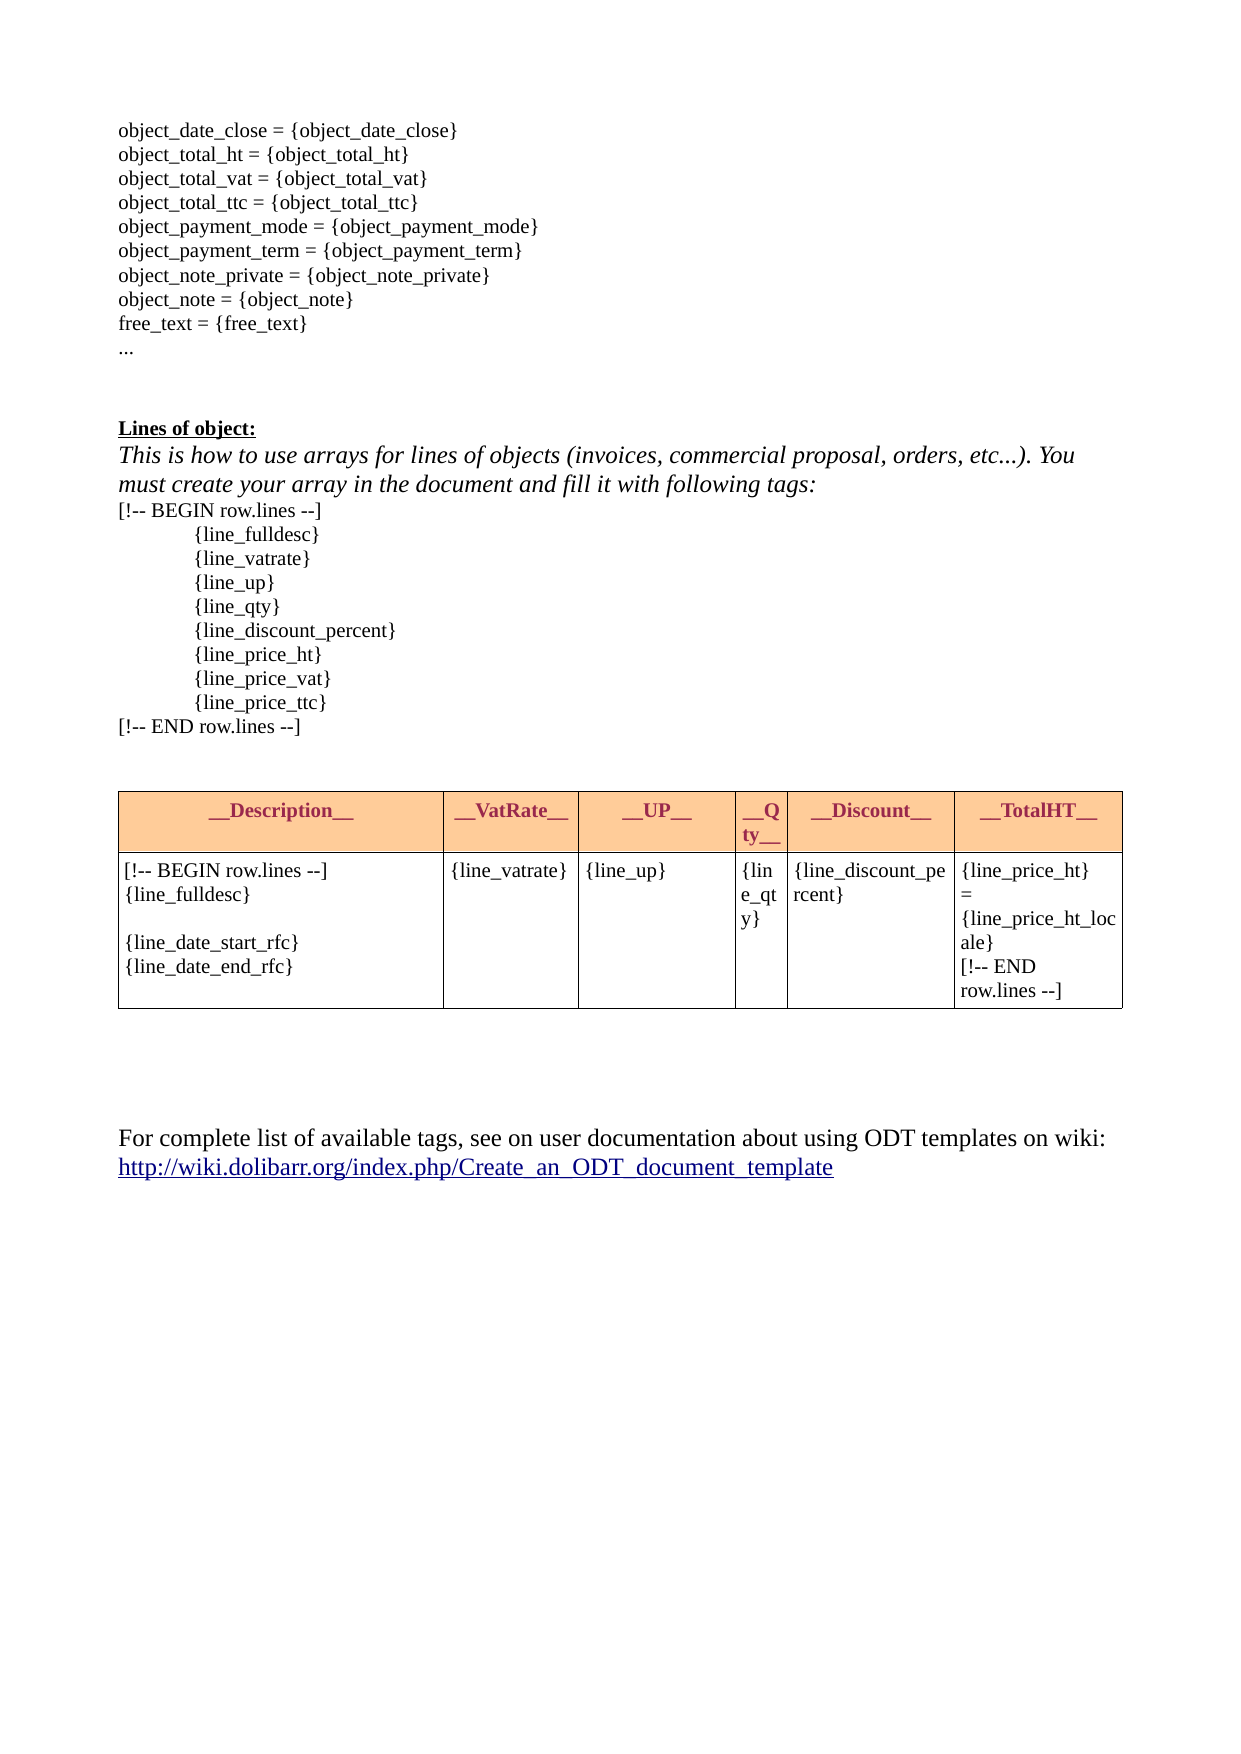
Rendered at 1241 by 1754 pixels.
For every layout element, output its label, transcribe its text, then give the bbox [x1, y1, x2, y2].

table_header __TotalHT__ [955, 792, 1122, 851]
text {line_price_ht} [118, 642, 1122, 666]
text object_date_close = {object_date_close} [118, 118, 1122, 142]
text object_total_ht = {object_total_ht} [118, 142, 1122, 166]
text object_total_vat = {object_total_vat} [118, 166, 1122, 190]
text {line_fulldesc} [118, 522, 1122, 546]
text object_note_private = {object_note_private} [118, 262, 1122, 287]
text {line_qty} [118, 594, 1122, 618]
text {line_price_vat} [118, 666, 1122, 690]
text free_text = {free_text} [118, 311, 1122, 335]
table_header __Description__ [119, 792, 443, 851]
text object_note = {object_note} [118, 287, 1122, 311]
text [!-- END row.lines --] [118, 714, 1122, 738]
table_cell {line_vatrate} [444, 853, 578, 1008]
table_header __Qty__ [736, 792, 787, 851]
text object_payment_mode = {object_payment_mode} [118, 214, 1122, 238]
text {line_discount_percent} [118, 618, 1122, 642]
table_cell [!-- BEGIN row.lines --]{line_fulldesc} {line_date_start_rfc} {line_date_end_rfc} [119, 853, 443, 1008]
text object_payment_term = {object_payment_term} [118, 238, 1122, 262]
text This is how to use arrays for lines of objects (invoices, commercial proposal, orders, etc...). You must create your array in the document and fill it with following tags: [118, 440, 1122, 498]
table_header __VatRate__ [444, 792, 578, 851]
table_cell {line_qty} [736, 853, 787, 1008]
table_header __UP__ [579, 792, 735, 851]
text {line_price_ttc} [118, 690, 1122, 714]
table_header __Discount__ [788, 792, 954, 851]
text [!-- BEGIN row.lines --] [118, 498, 1122, 522]
table_cell {line_price_ht} = {line_price_ht_locale} [!-- END row.lines --] [955, 853, 1122, 1008]
text For complete list of available tags, see on user documentation about using ODT templates on wiki: [118, 1123, 1122, 1152]
text http://wiki.dolibarr.org/index.php/Create_an_ODT_document_template [118, 1152, 1122, 1181]
text ... [118, 335, 1122, 359]
text object_total_ttc = {object_total_ttc} [118, 190, 1122, 214]
text {line_up} [118, 570, 1122, 594]
table_cell {line_up} [579, 853, 735, 1008]
table_cell {line_discount_percent} [788, 853, 954, 1008]
text Lines of object: [118, 416, 1122, 440]
text {line_vatrate} [118, 546, 1122, 570]
